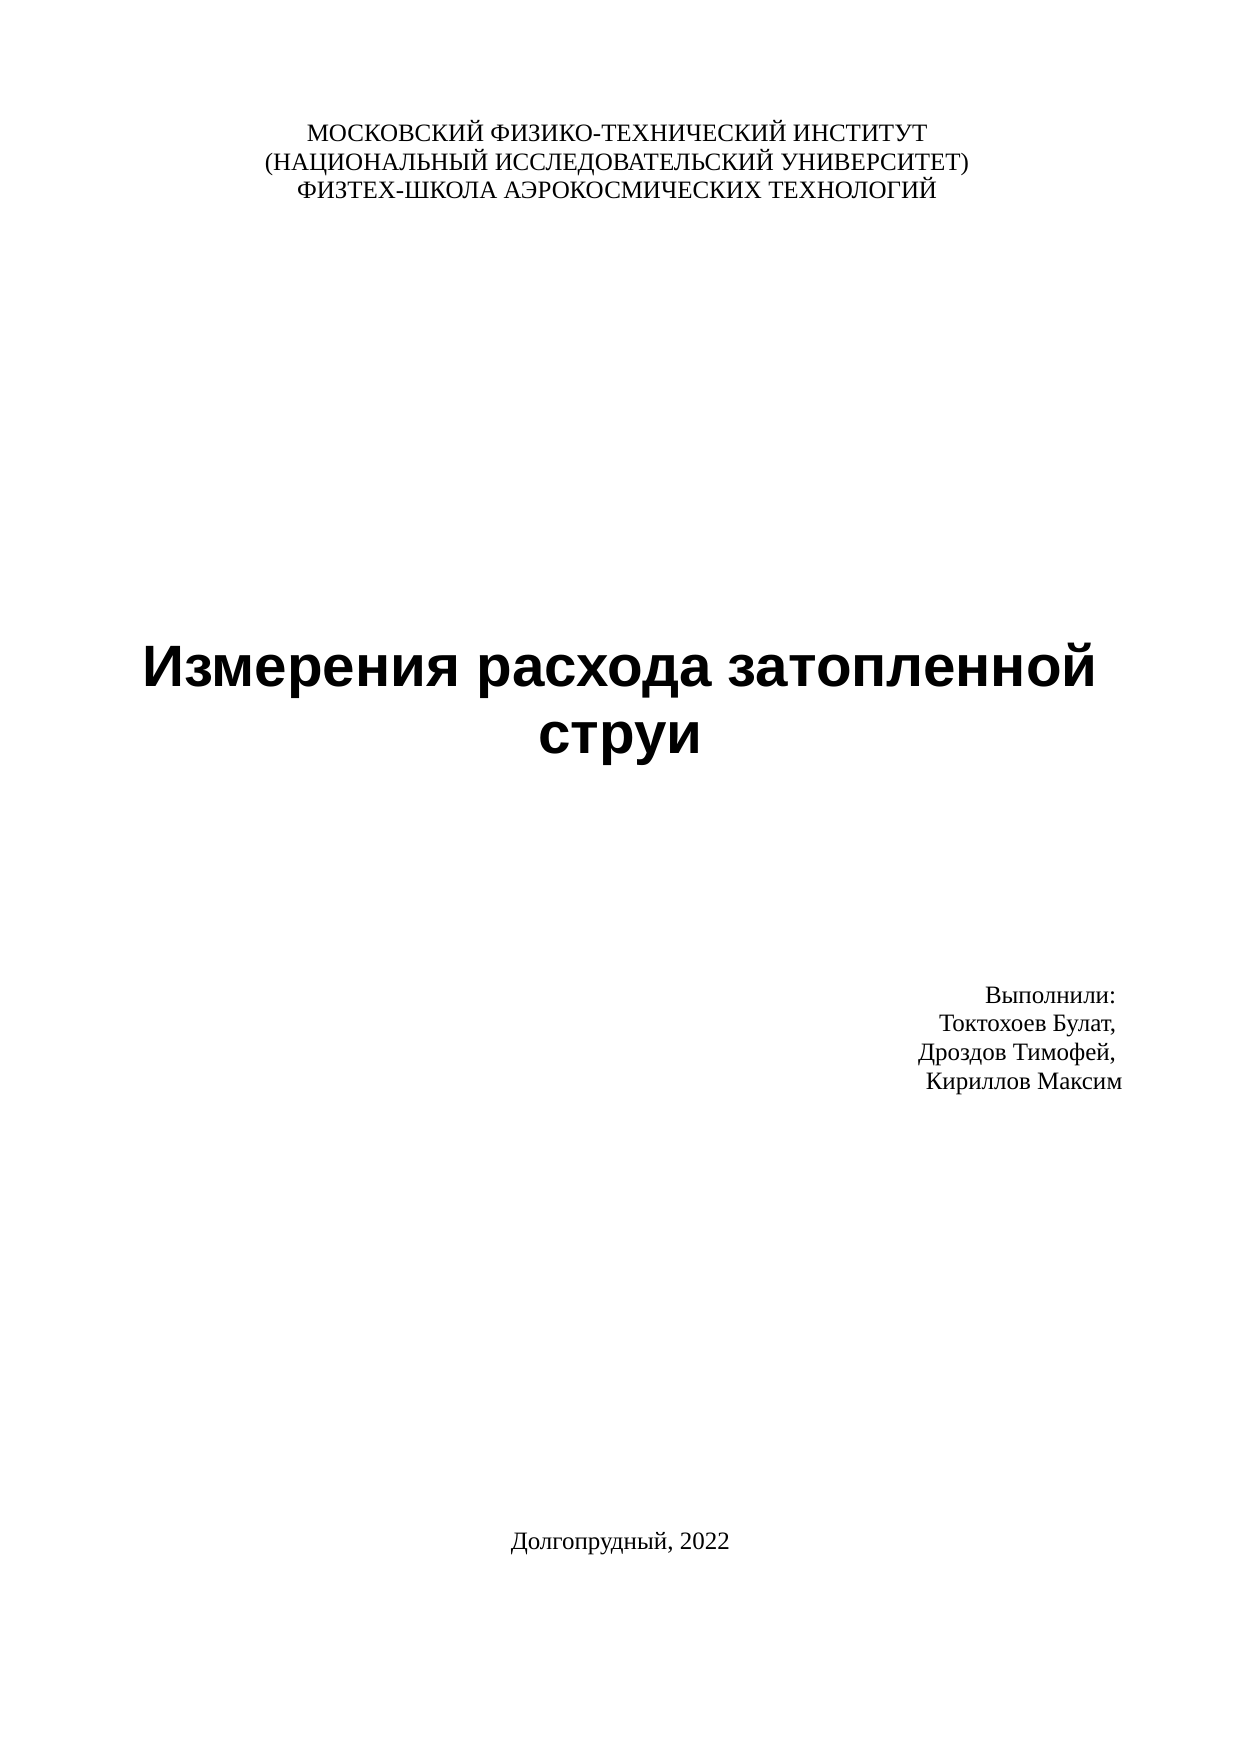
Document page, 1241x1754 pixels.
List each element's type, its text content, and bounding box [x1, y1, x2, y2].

text МОСКОВСКИЙ ФИЗИКО-ТЕХНИЧЕСКИЙ ИНСТИТУТ [118, 118, 1122, 147]
text Долгопрудный, 2022 [118, 1526, 1122, 1555]
text Выполнили: [118, 980, 1122, 1008]
text (НАЦИОНАЛЬНЫЙ ИССЛЕДОВАТЕЛЬСКИЙ УНИВЕРСИТЕТ) [118, 147, 1122, 176]
title Измерения расхода затопленной струи [118, 632, 1122, 766]
text Кириллов Максим [118, 1066, 1122, 1095]
text Дроздов Тимофей, [118, 1037, 1122, 1066]
text Токтохоев Булат, [118, 1008, 1122, 1037]
text ФИЗТЕХ-ШКОЛА АЭРОКОСМИЧЕСКИХ ТЕХНОЛОГИЙ [118, 176, 1122, 204]
